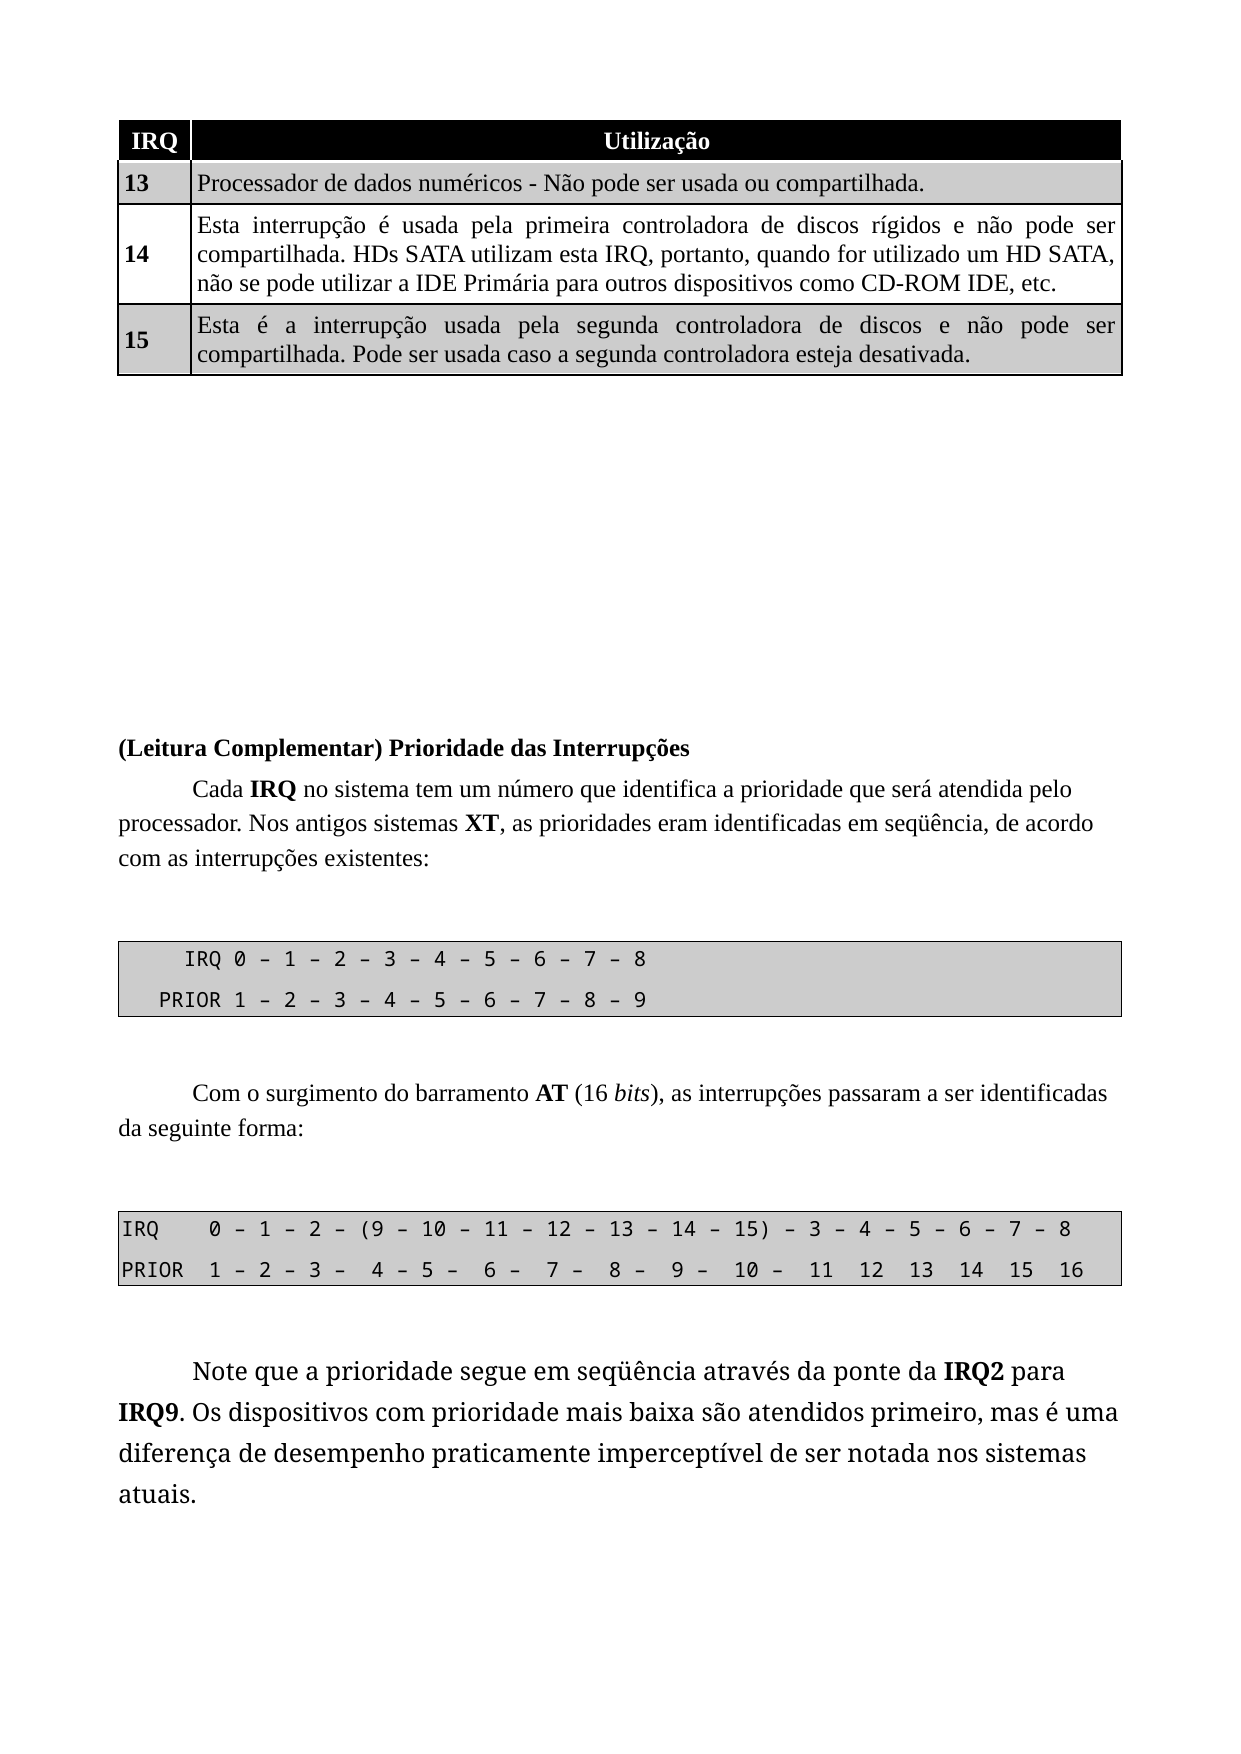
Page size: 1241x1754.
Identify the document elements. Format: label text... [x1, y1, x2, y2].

text Note que a prioridade segue em seqüência através da ponte da IRQ2 para IRQ9. Os dispositivos com prioridade mais baixa são atendidos primeiro, mas é uma diferença de desempenho praticamente imperceptível de ser notada nos sistemas atuais. [118, 1354, 1122, 1511]
text Cada IRQ no sistema tem um número que identifica a prioridade que será atendida pelo processador. Nos antigos sistemas XT, as prioridades eram identificadas em seqüência, de acordo com as interrupções existentes: [118, 774, 1122, 872]
table_cell Esta é a interrupção usada pela segunda controladora de discos e não pode ser compartilhada. Pode ser usada caso a segunda controladora esteja desativada. [192, 305, 1121, 373]
table_cell 14 [119, 205, 190, 302]
text PRIOR 1 – 2 – 3 – 4 – 5 – 6 – 7 – 8 – 9 [119, 982, 1121, 1016]
table_header Utilização [192, 120, 1121, 160]
text IRQ 0 – 1 – 2 – (9 – 10 – 11 – 12 – 13 – 14 – 15) – 3 – 4 – 5 – 6 – 7 – 8 [119, 1212, 1121, 1242]
table_cell Processador de dados numéricos - Não pode ser usada ou compartilhada. [192, 163, 1121, 203]
text IRQ 0 – 1 – 2 – 3 – 4 – 5 – 6 – 7 – 8 [119, 942, 1121, 973]
table_cell Esta interrupção é usada pela primeira controladora de discos rígidos e não pode ser compartilhada. HDs SATA utilizam esta IRQ, portanto, quando for utilizado um HD SATA, não se pode utilizar a IDE Primária para outros dispositivos como CD-ROM IDE, etc. [192, 205, 1121, 302]
text Com o surgimento do barramento AT (16 bits), as interrupções passaram a ser identificadas da seguinte forma: [118, 1078, 1122, 1141]
table_cell 13 [119, 163, 190, 203]
table_cell 15 [119, 305, 190, 373]
subtitle (Leitura Complementar) Prioridade das Interrupções [118, 733, 1122, 762]
text PRIOR 1 – 2 – 3 – 4 – 5 – 6 – 7 – 8 – 9 – 10 – 11 12 13 14 15 16 [119, 1252, 1121, 1285]
table_header IRQ [119, 120, 190, 160]
